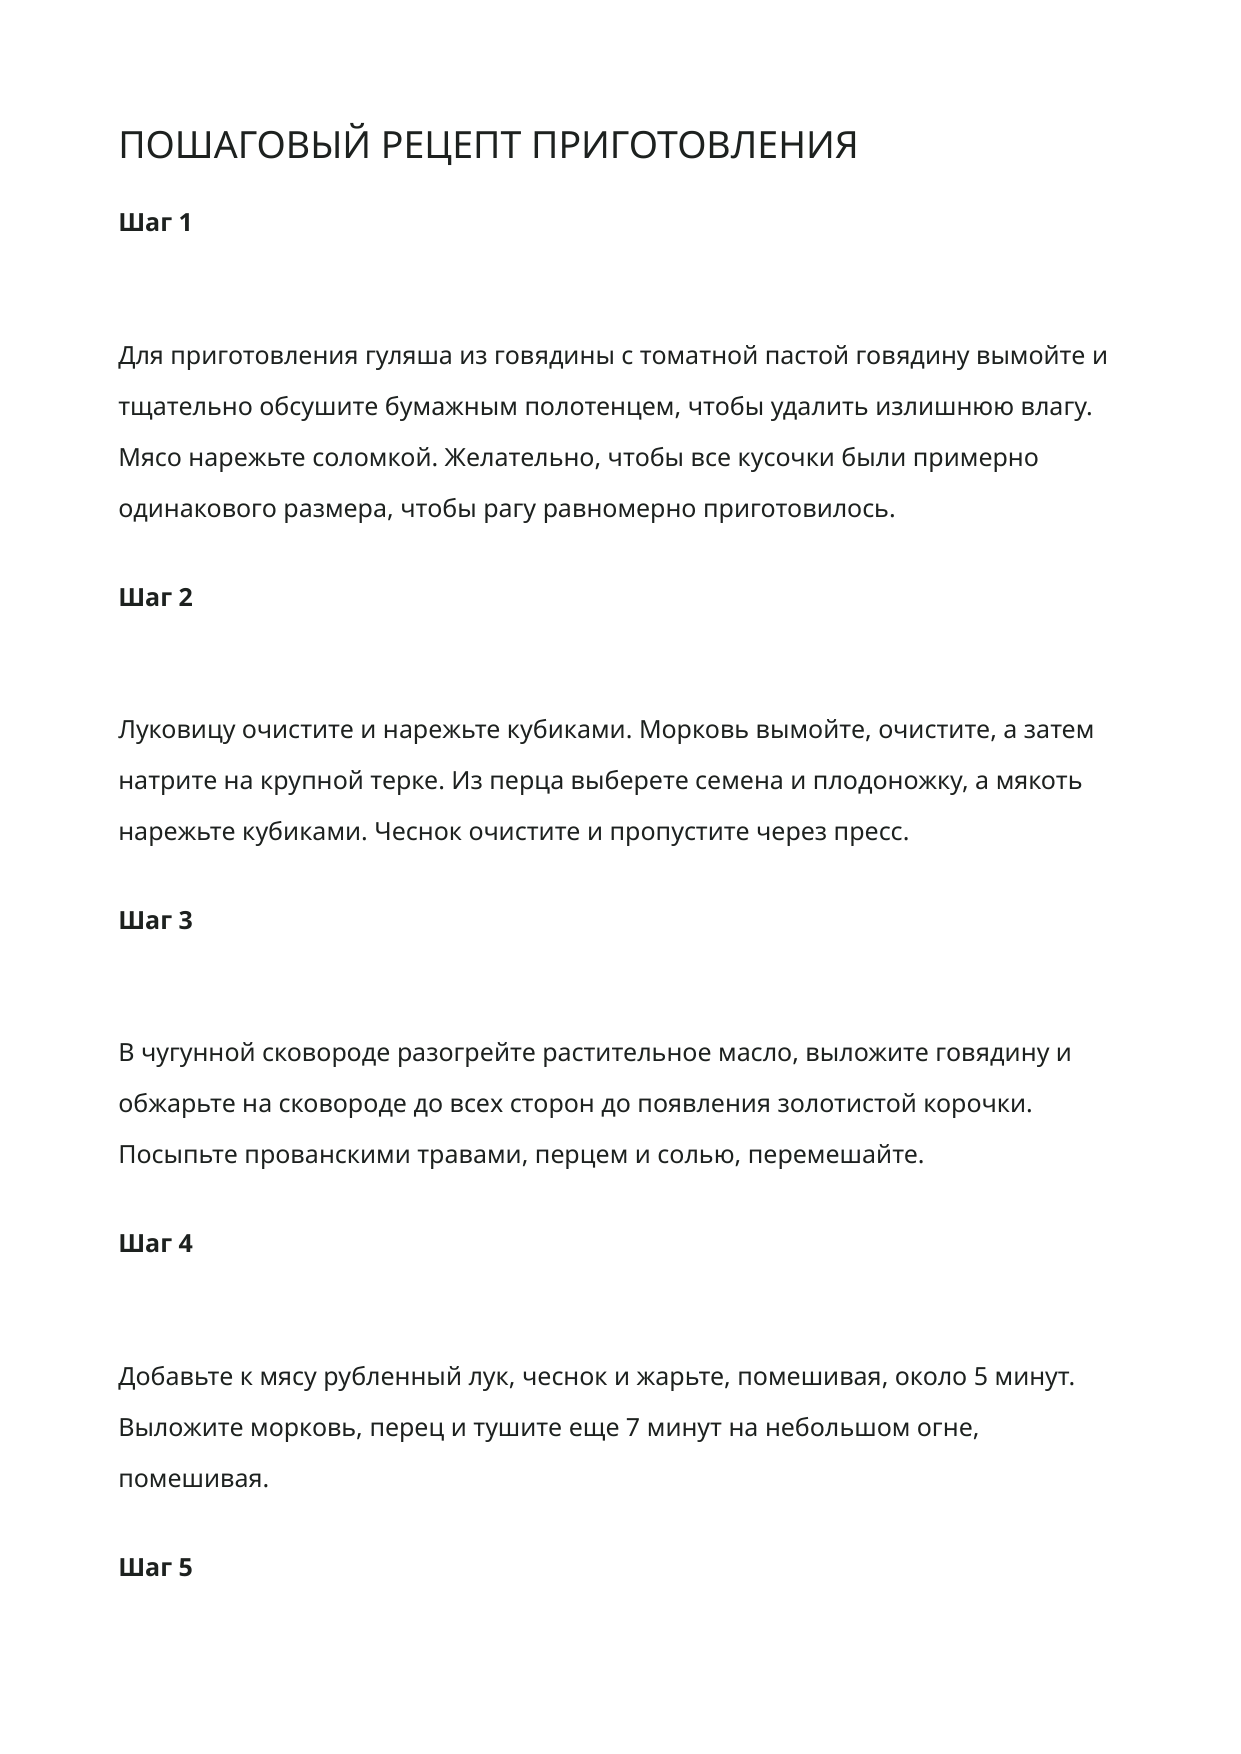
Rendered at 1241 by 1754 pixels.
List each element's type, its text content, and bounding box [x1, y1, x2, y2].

text Добавьте к мясу рубленный лук, чеснок и жарьте, помешивая, около 5 минут. Выложите морковь, перец и тушите еще 7 минут на небольшом огне, помешивая. [118, 1358, 1122, 1494]
text Шаг 3 [118, 903, 1122, 937]
text В чугунной сковороде разогрейте растительное масло, выложите говядину и обжарьте на сковороде до всех сторон до появления золотистой корочки. Посыпьте прованскими травами, перцем и солью, перемешайте. [118, 1035, 1122, 1171]
text Шаг 4 [118, 1226, 1122, 1260]
text Шаг 2 [118, 579, 1122, 613]
text Для приготовления гуляша из говядины с томатной пастой говядину вымойте и тщательно обсушите бумажным полотенцем, чтобы удалить излишнюю влагу. Мясо нарежьте соломкой. Желательно, чтобы все кусочки были примерно одинакового размера, чтобы рагу равномерно приготовилось. [118, 337, 1122, 524]
subtitle ПОШАГОВЫЙ РЕЦЕПТ ПРИГОТОВЛЕНИЯ [118, 118, 1122, 169]
text Шаг 5 [118, 1549, 1122, 1583]
text Шаг 1 [118, 205, 1122, 239]
text Луковицу очистите и нарежьте кубиками. Морковь вымойте, очистите, а затем натрите на крупной терке. Из перца выберете семена и плодоножку, а мякоть нарежьте кубиками. Чеснок очистите и пропустите через пресс. [118, 712, 1122, 848]
